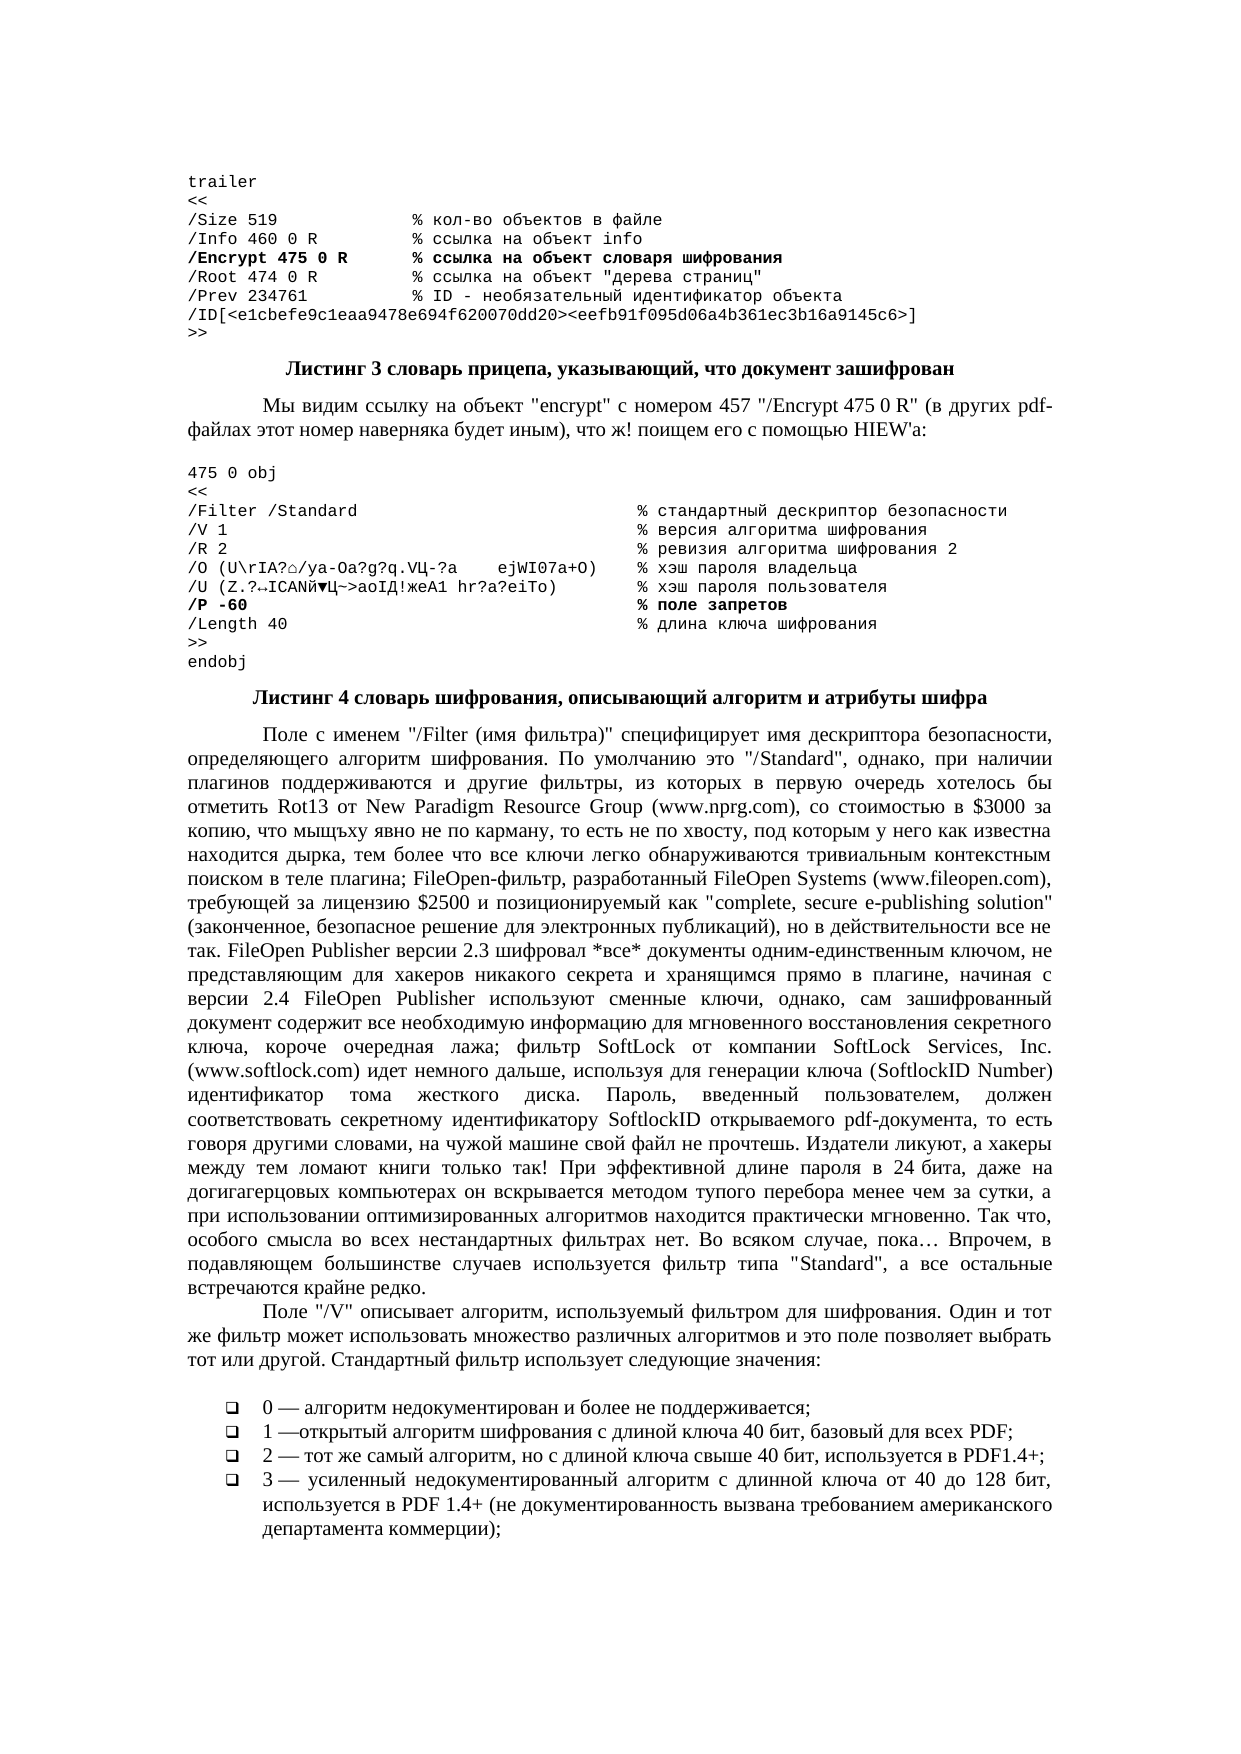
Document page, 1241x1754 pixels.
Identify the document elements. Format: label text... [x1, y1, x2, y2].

text Поле с именем "/Filter (имя фильтра)" специфицирует имя дескриптора безопасности, определяющего алгоритм шифрования. По умолчанию это "/Standard", однако, при наличии плагинов поддерживаются и другие фильтры, из которых в первую очередь хотелось бы отметить Rot13 от New Paradigm Resource Group (www.nprg.com), со стоимостью в $3000 за копию, что мыщъху явно не по карману, то есть не по хвосту, под которым у него как известна находится дырка, тем более что все ключи легко обнаруживаются тривиальным контекстным поиском в теле плагина; FileOpen-фильтр, разработанный FileOpen Systems (www.fileopen.com), требующей за лицензию $2500 и позиционируемый как "complete, secure e-publishing solution" (законченное, безопасное решение для электронных публикаций), но в действительности все не так. FileOpen Publisher версии 2.3 шифровал *все* документы одним-единственным ключом, не представляющим для хакеров никакого секрета и хранящимся прямо в плагине, начиная с версии 2.4 FileOpen Publisher используют сменные ключи, однако, сам зашифрованный документ содержит все необходимую информацию для мгновенного восстановления секретного ключа, короче очередная лажа; фильтр SoftLock от компании SoftLock Services, Inc. (www.softlock.com) идет немного дальше, используя для генерации ключа (SoftlockID Number) идентификатор тома жесткого диска. Пароль, введенный пользователем, должен соответствовать секретному идентификатору SoftlockID открываемого pdf-документа, то есть говоря другими словами, на чужой машине свой файл не прочтешь. Издатели ликуют, а хакеры между тем ломают книги только так! При эффективной длине пароля в 24 бита, даже на догигагерцовых компьютерах он вскрывается методом тупого перебора менее чем за сутки, а при использовании оптимизированных алгоритмов находится практически мгновенно. Так что, особого смысла во всех нестандартных фильтрах нет. Во всяком случае, пока… Впрочем, в подавляющем большинстве случаев используется фильтр типа "Standard", а все остальные встречаются крайне редко. [187, 721, 1053, 1299]
text 475 0 obj [187, 465, 1053, 484]
text /Filter /Standard % стандартный дескриптор безопасности [187, 503, 1053, 522]
text Листинг 4 словарь шифрования, описывающий алгоритм и атрибуты шифра [187, 685, 1053, 709]
text /U (Z.?↔IСANй▼Ц~>aoIД!жeA1 hr?а?eiTo) % хэш пароля пользователя [187, 578, 1053, 597]
text /Size 519 % кол-во объектов в файле [187, 212, 1053, 231]
list 1 —открытый алгоритм шифрования с длиной ключа 40 бит, базовый для всех PDF; [225, 1419, 1053, 1443]
text /V 1 % версия алгоритма шифрования [187, 522, 1053, 540]
text >> [187, 325, 1053, 344]
text Мы видим ссылку на объект "encrypt" с номером 457 "/Encrypt 475 0 R" (в других pdf-файлах этот номер наверняка будет иным), что ж! поищем его с помощью HIEW'а: [187, 393, 1053, 441]
text /Root 474 0 R % ссылка на объект "дерева страниц" [187, 268, 1053, 287]
text << [187, 484, 1053, 503]
list 2 — тот же самый алгоритм, но с длиной ключа свыше 40 бит, используется в PDF1.4+; [225, 1443, 1053, 1467]
text /Length 40 % длина ключа шифрования [187, 616, 1053, 635]
text << [187, 193, 1053, 212]
text >> [187, 635, 1053, 653]
list 0 — алгоритм недокументирован и более не поддерживается; [225, 1395, 1053, 1419]
text Листинг 3 словарь прицепа, указывающий, что документ зашифрован [187, 356, 1053, 380]
text /Encrypt 475 0 R % ссылка на объект словаря шифрования [187, 249, 1053, 268]
text /R 2 % ревизия алгоритма шифрования 2 [187, 540, 1053, 559]
text /P -60 % поле запретов [187, 597, 1053, 616]
text /O (U\rIA?⌂/ya-Oa?g?q.VЦ-?a ejWI07a+O) % хэш пароля владельца [187, 559, 1053, 578]
text endobj [187, 653, 1053, 672]
list 3 — усиленный недокументированный алгоритм с длинной ключа от 40 до 128 бит, используется в PDF 1.4+ (не документированность вызвана требованием американского департамента коммерции); [225, 1467, 1053, 1539]
text /Prev 234761 % ID - необязательный идентификатор объекта [187, 287, 1053, 306]
text trailer [187, 174, 1053, 193]
text Поле "/V" описывает алгоритм, используемый фильтром для шифрования. Один и тот же фильтр может использовать множество различных алгоритмов и это поле позволяет выбрать тот или другой. Стандартный фильтр использует следующие значения: [187, 1299, 1053, 1371]
text /ID[<e1cbefe9c1eaa9478e694f620070dd20><eefb91f095d06a4b361ec3b16a9145c6>] [187, 306, 1053, 325]
text /Info 460 0 R % ссылка на объект info [187, 231, 1053, 249]
